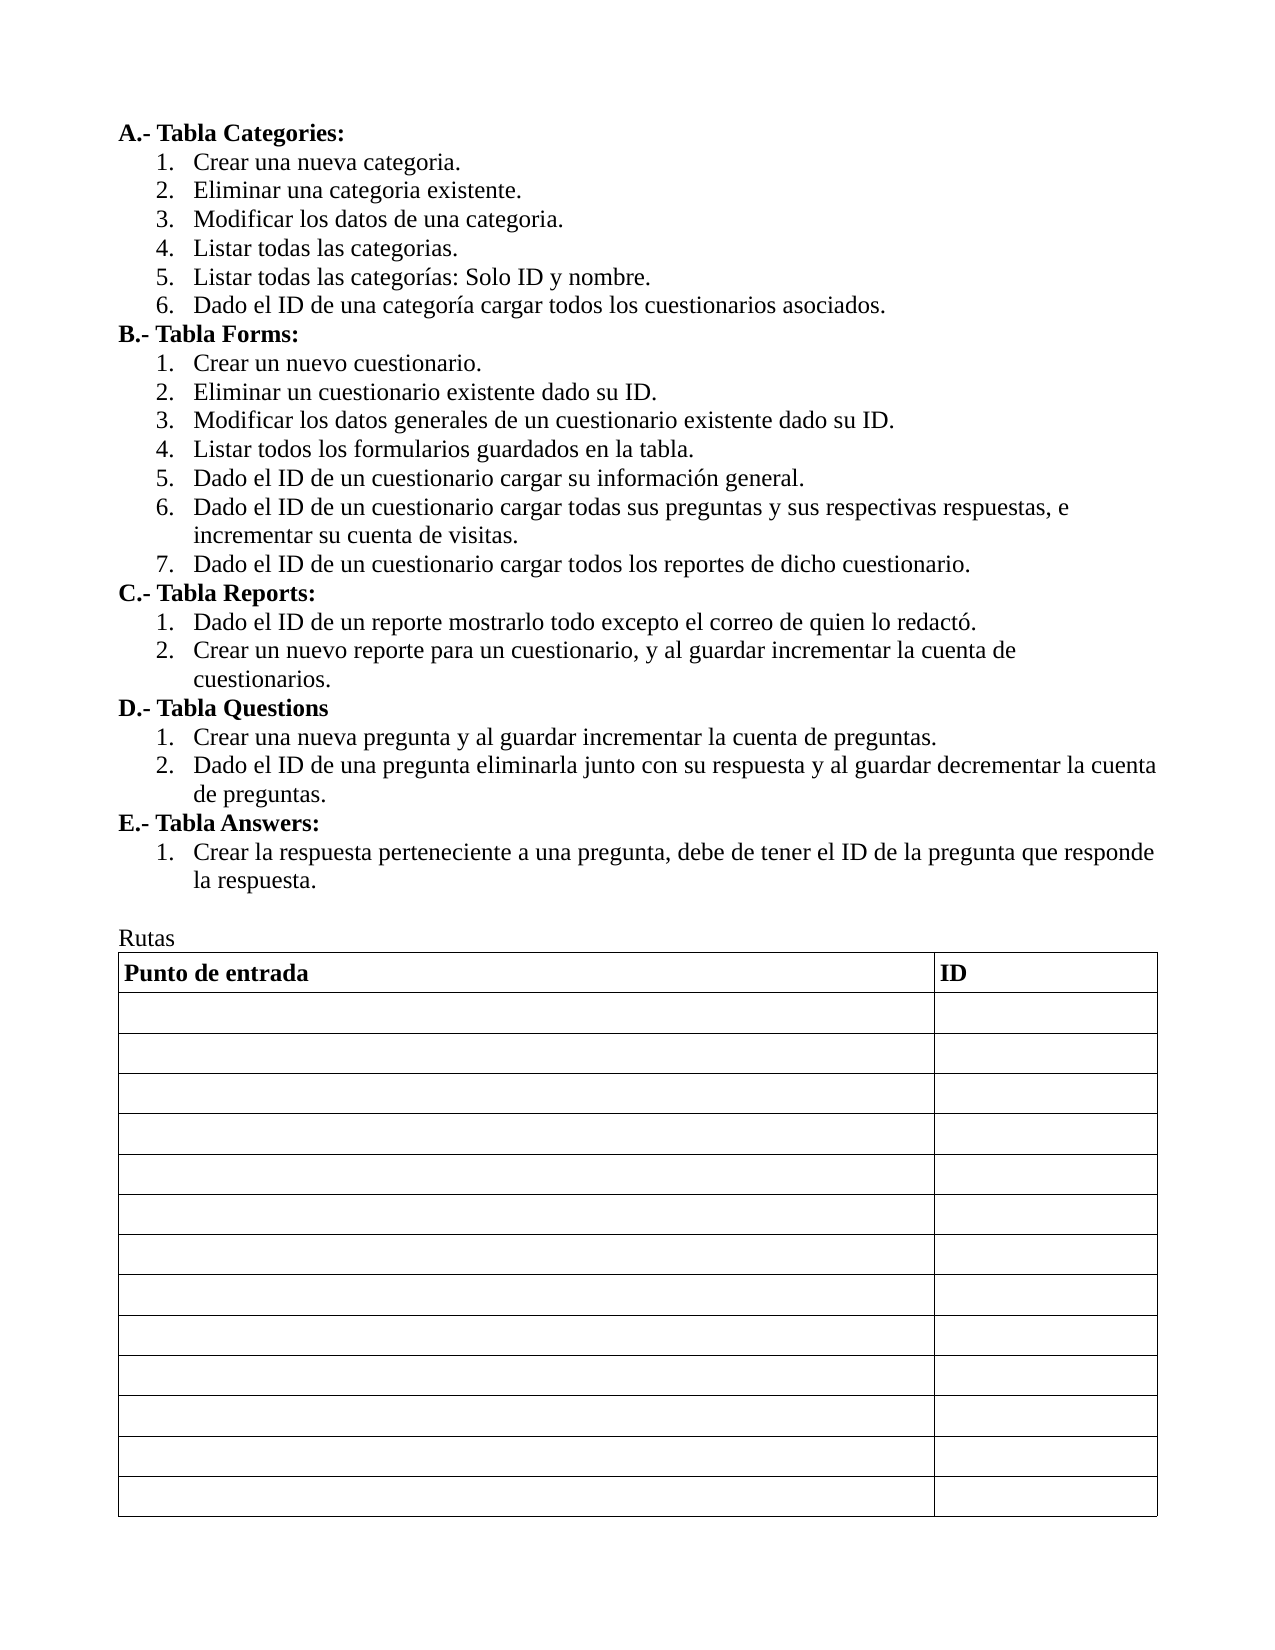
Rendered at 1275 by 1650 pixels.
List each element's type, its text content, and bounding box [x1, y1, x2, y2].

table_cell [935, 1396, 1157, 1436]
table_cell [935, 1074, 1157, 1113]
table_cell [119, 1114, 934, 1153]
text Rutas [118, 923, 1157, 952]
table_cell [935, 1195, 1157, 1234]
list Dado el ID de una pregunta eliminarla junto con su respuesta y al guardar decrementar la cuenta de preguntas. [156, 751, 1157, 808]
table_cell [935, 1034, 1157, 1073]
table_header Punto de entrada [119, 953, 934, 992]
list Modificar los datos de una categoria. [156, 204, 1157, 233]
table_cell [935, 1437, 1157, 1476]
list Dado el ID de un reporte mostrarlo todo excepto el correo de quien lo redactó. [156, 607, 1157, 636]
table_cell [119, 1074, 934, 1113]
table_cell [119, 1477, 934, 1516]
table_header ID [935, 953, 1157, 992]
list Eliminar una categoria existente. [156, 176, 1157, 204]
list Crear una nueva categoria. [156, 147, 1157, 176]
table_cell [935, 1356, 1157, 1395]
table_cell [119, 993, 934, 1032]
table_cell [119, 1396, 934, 1436]
table_cell [935, 1114, 1157, 1153]
list Modificar los datos generales de un cuestionario existente dado su ID. [156, 406, 1157, 434]
list Listar todas las categorías: Solo ID y nombre. [156, 262, 1157, 291]
text B.- Tabla Forms: [118, 319, 1157, 348]
table_cell [119, 1316, 934, 1355]
list Listar todos los formularios guardados en la tabla. [156, 434, 1157, 463]
list Crear un nuevo reporte para un cuestionario, y al guardar incrementar la cuenta de cuestionarios. [156, 636, 1157, 693]
list Dado el ID de un cuestionario cargar su información general. [156, 463, 1157, 492]
table_cell [119, 1155, 934, 1194]
table_cell [935, 1316, 1157, 1355]
list Eliminar un cuestionario existente dado su ID. [156, 377, 1157, 406]
table_cell [119, 1195, 934, 1234]
text C.- Tabla Reports: [118, 578, 1157, 607]
table_cell [119, 1034, 934, 1073]
table_cell [935, 1477, 1157, 1516]
list Listar todas las categorias. [156, 233, 1157, 262]
text D.- Tabla Questions [118, 693, 1157, 722]
table_cell [935, 1275, 1157, 1315]
table_cell [119, 1235, 934, 1274]
text E.- Tabla Answers: [118, 808, 1157, 837]
text A.- Tabla Categories: [118, 118, 1157, 147]
table_cell [935, 993, 1157, 1032]
table_cell [119, 1275, 934, 1315]
table_cell [935, 1235, 1157, 1274]
list Crear un nuevo cuestionario. [156, 348, 1157, 377]
table_cell [119, 1356, 934, 1395]
list Crear la respuesta perteneciente a una pregunta, debe de tener el ID de la pregunta que responde la respuesta. [156, 837, 1157, 894]
list Crear una nueva pregunta y al guardar incrementar la cuenta de preguntas. [156, 722, 1157, 751]
list Dado el ID de un cuestionario cargar todos los reportes de dicho cuestionario. [156, 549, 1157, 578]
table_cell [935, 1155, 1157, 1194]
list Dado el ID de un cuestionario cargar todas sus preguntas y sus respectivas respuestas, e incrementar su cuenta de visitas. [156, 492, 1157, 549]
table_cell [119, 1437, 934, 1476]
list Dado el ID de una categoría cargar todos los cuestionarios asociados. [156, 291, 1157, 319]
